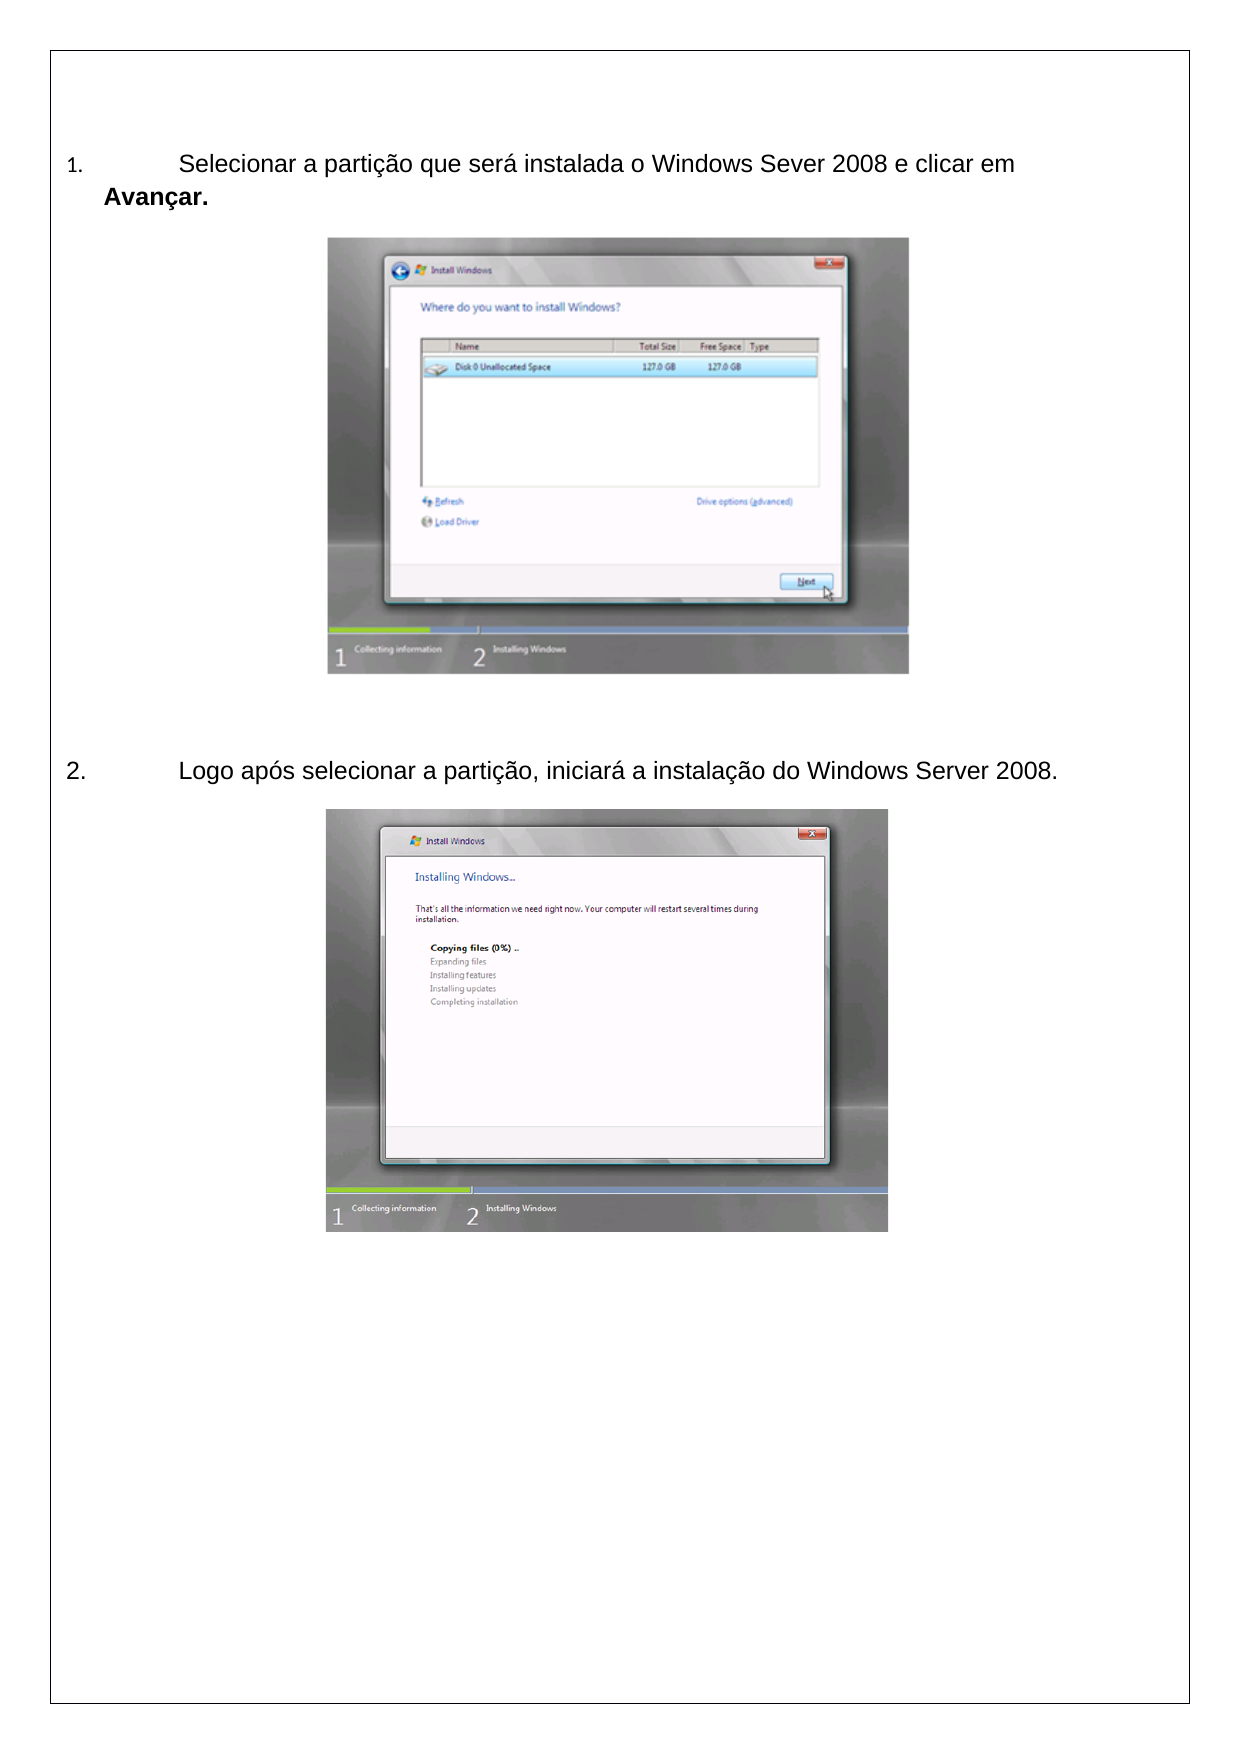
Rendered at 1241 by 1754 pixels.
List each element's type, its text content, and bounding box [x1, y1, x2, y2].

picture [325, 236, 912, 677]
list Logo após selecionar a partição, iniciará a instalação do Windows Server 2008. [66, 756, 1062, 784]
list Selecionar a partição que será instalada o Windows Sever 2008 e clicar em Avançar. [66, 149, 1062, 211]
picture [325, 809, 889, 1232]
